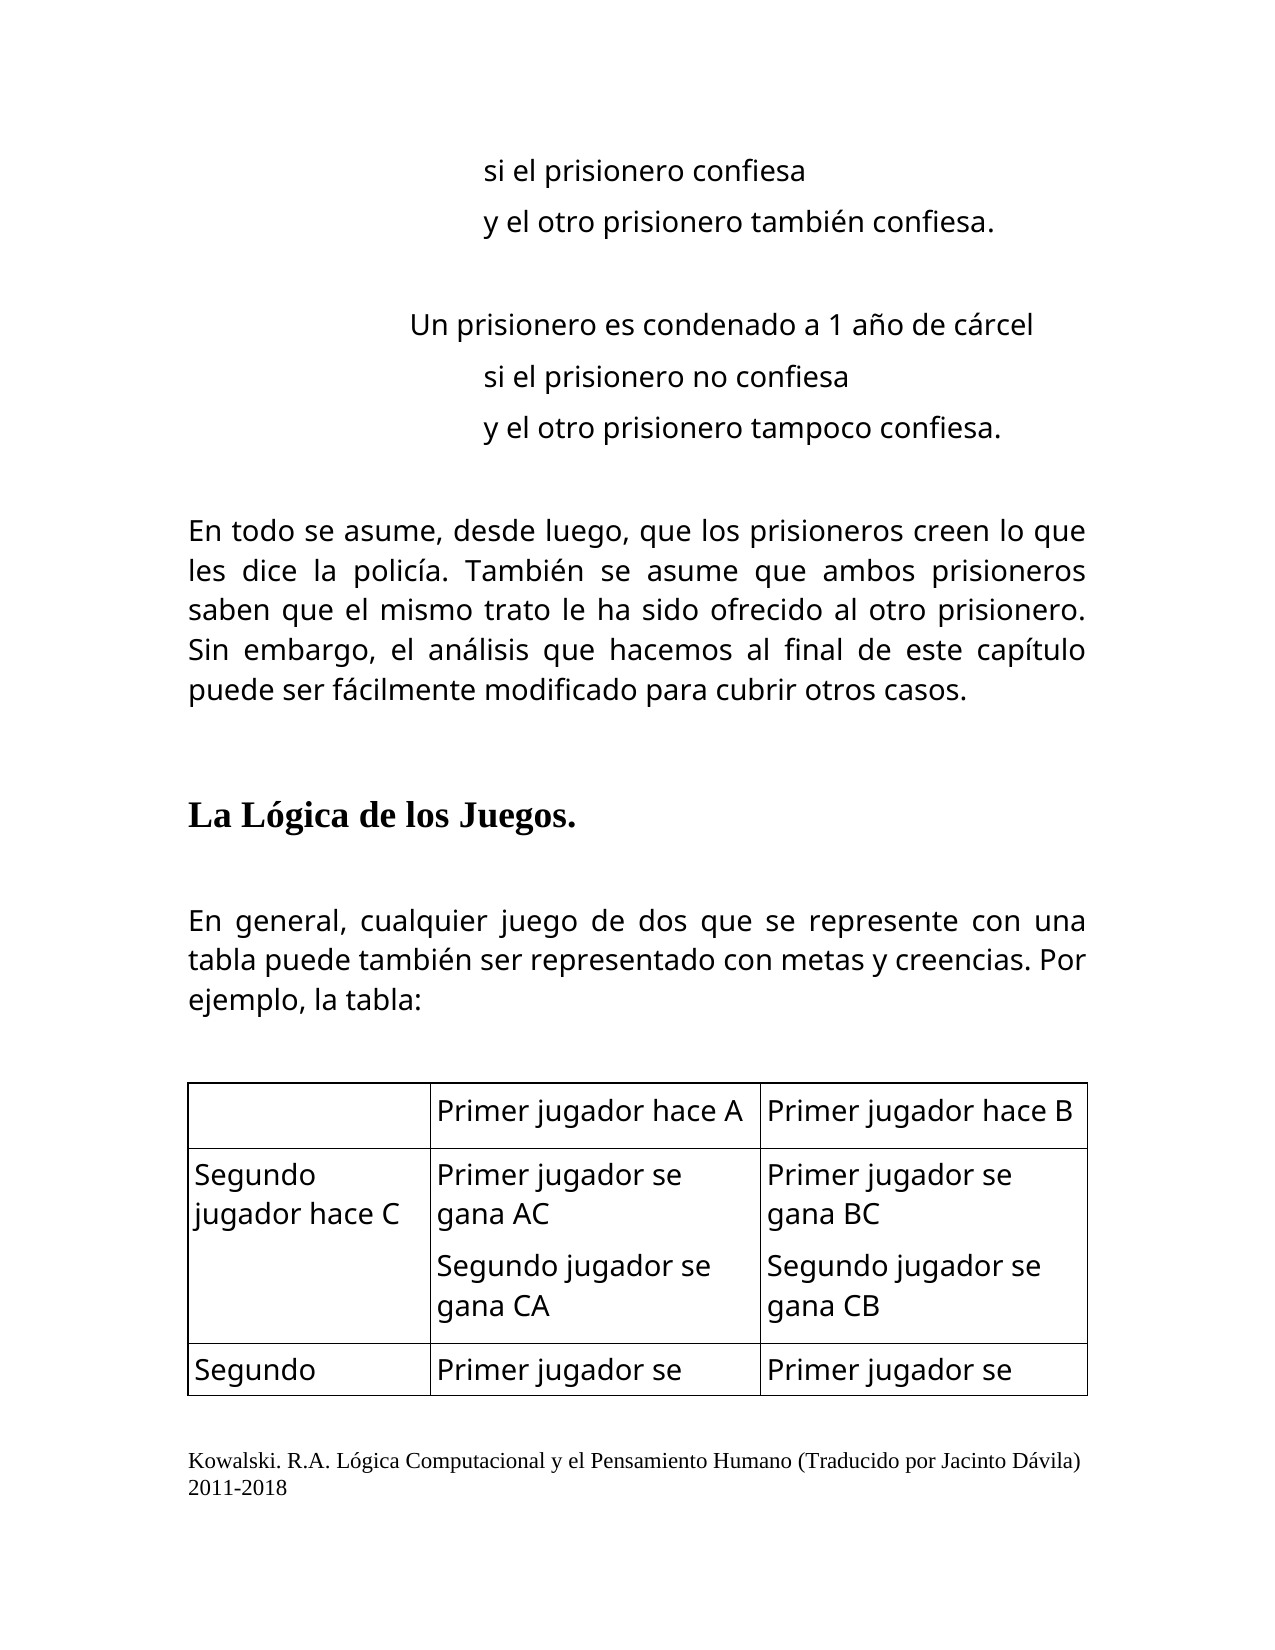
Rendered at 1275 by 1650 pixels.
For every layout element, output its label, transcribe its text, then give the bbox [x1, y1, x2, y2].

text si el prisionero no confiesa [409, 356, 1087, 396]
text si el prisionero confiesa [409, 150, 1087, 190]
table_cell Primer jugador se gana BC Segundo jugador se gana CB [761, 1149, 1087, 1342]
text Un prisionero es condenado a 1 año de cárcel [409, 304, 1087, 344]
text y el otro prisionero tampoco confiesa. [409, 407, 1087, 447]
text En todo se asume, desde luego, que los prisioneros creen lo que les dice la policía. También se asume que ambos prisioneros saben que el mismo trato le ha sido ofrecido al otro prisionero. Sin embargo, el análisis que hacemos al final de este capítulo puede ser fácilmente modificado para cubrir otros casos. [188, 510, 1087, 709]
table_cell Segundo [189, 1344, 430, 1395]
text y el otro prisionero también confiesa. [409, 201, 1087, 241]
table_header Primer jugador hace A [431, 1084, 760, 1148]
table_header [189, 1084, 430, 1148]
subtitle La Lógica de los Juegos. [188, 793, 1087, 836]
table_cell Primer jugador se gana AC Segundo jugador se gana CA [431, 1149, 760, 1342]
text En general, cualquier juego de dos que se represente con una tabla puede también ser representado con metas y creencias. Por ejemplo, la tabla: [188, 900, 1087, 1019]
table_cell Primer jugador se [761, 1344, 1087, 1395]
table_header Primer jugador hace B [761, 1084, 1087, 1148]
table_cell Primer jugador se [431, 1344, 760, 1395]
table_cell Segundo jugador hace C [189, 1149, 430, 1342]
